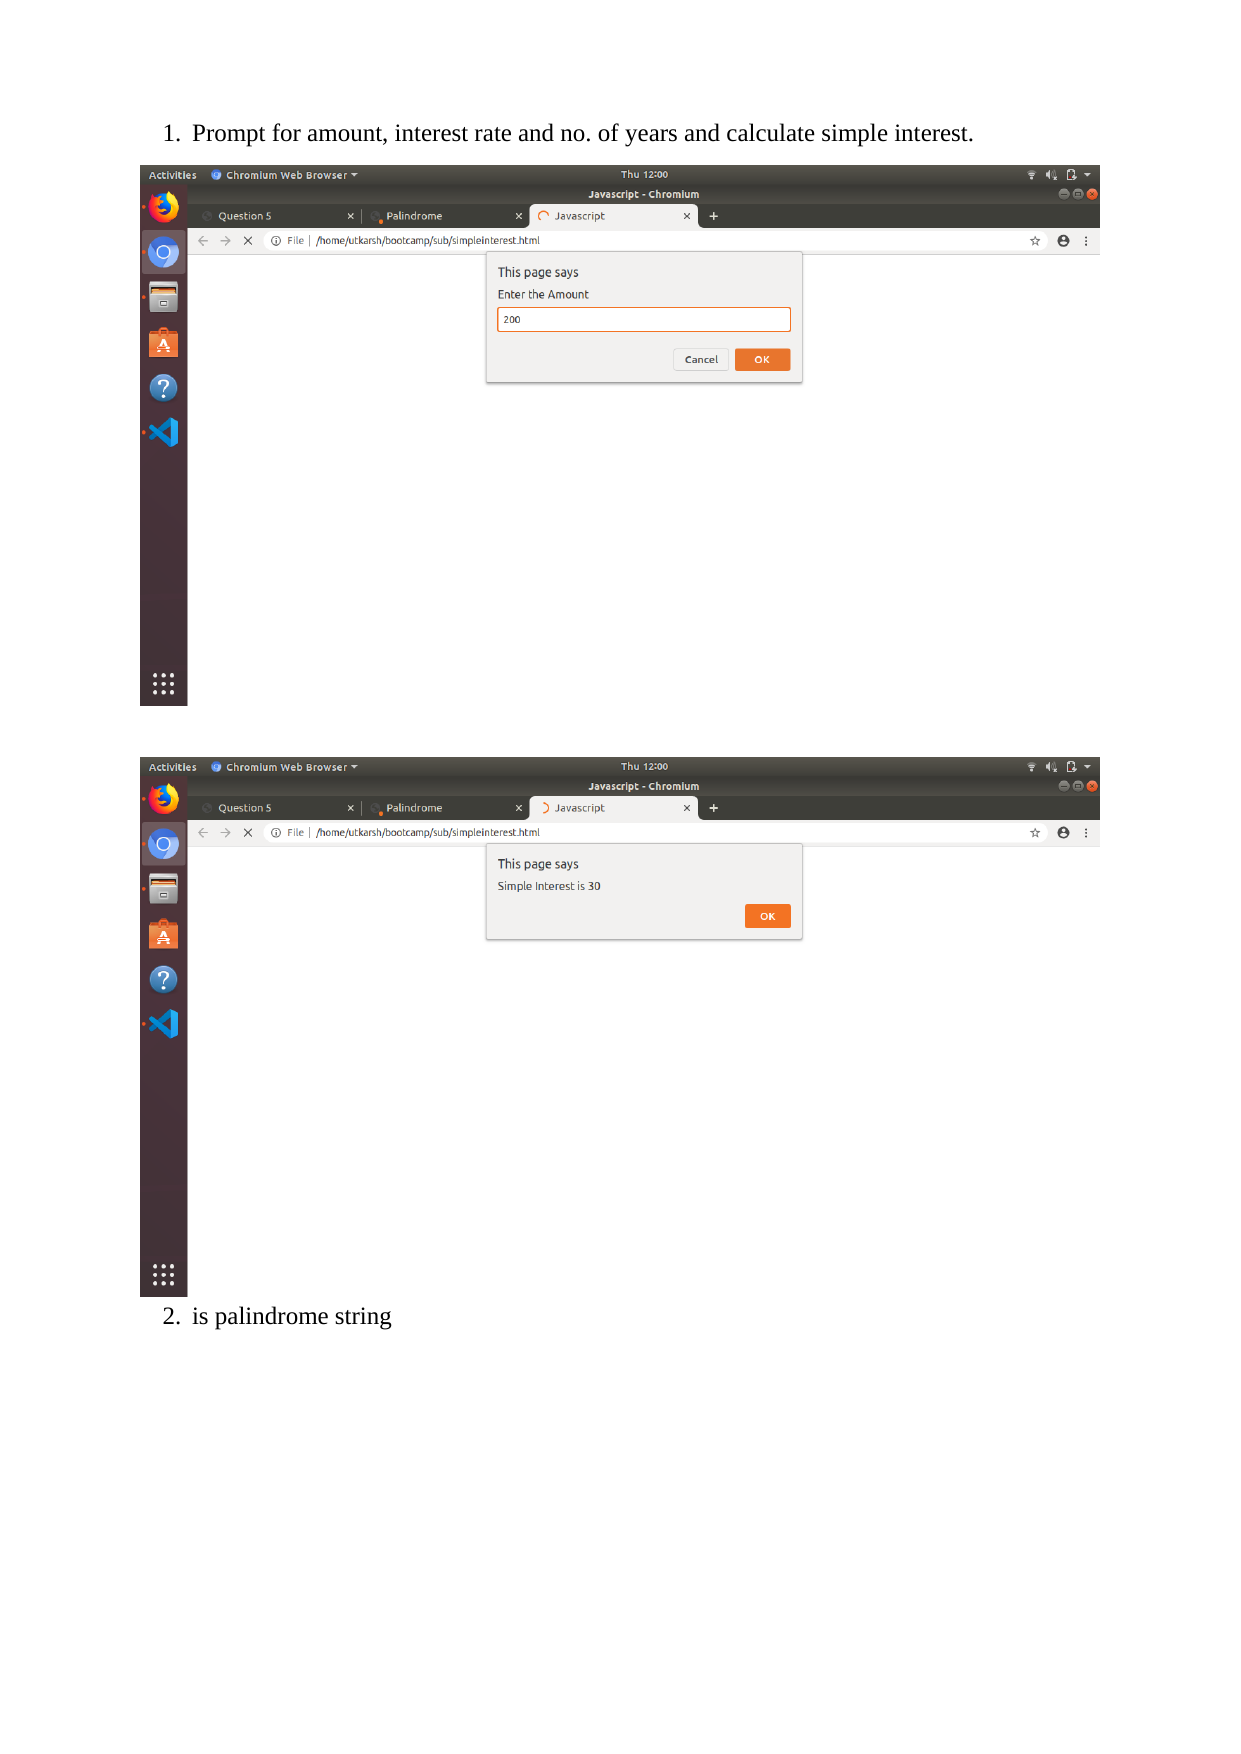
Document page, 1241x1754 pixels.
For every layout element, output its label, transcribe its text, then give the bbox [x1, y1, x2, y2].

picture [140, 757, 1100, 1297]
list is palindrome string [162, 1233, 1122, 1330]
list Prompt for amount, interest rate and no. of years and calculate simple interest. [162, 118, 1122, 147]
picture [140, 165, 1100, 706]
